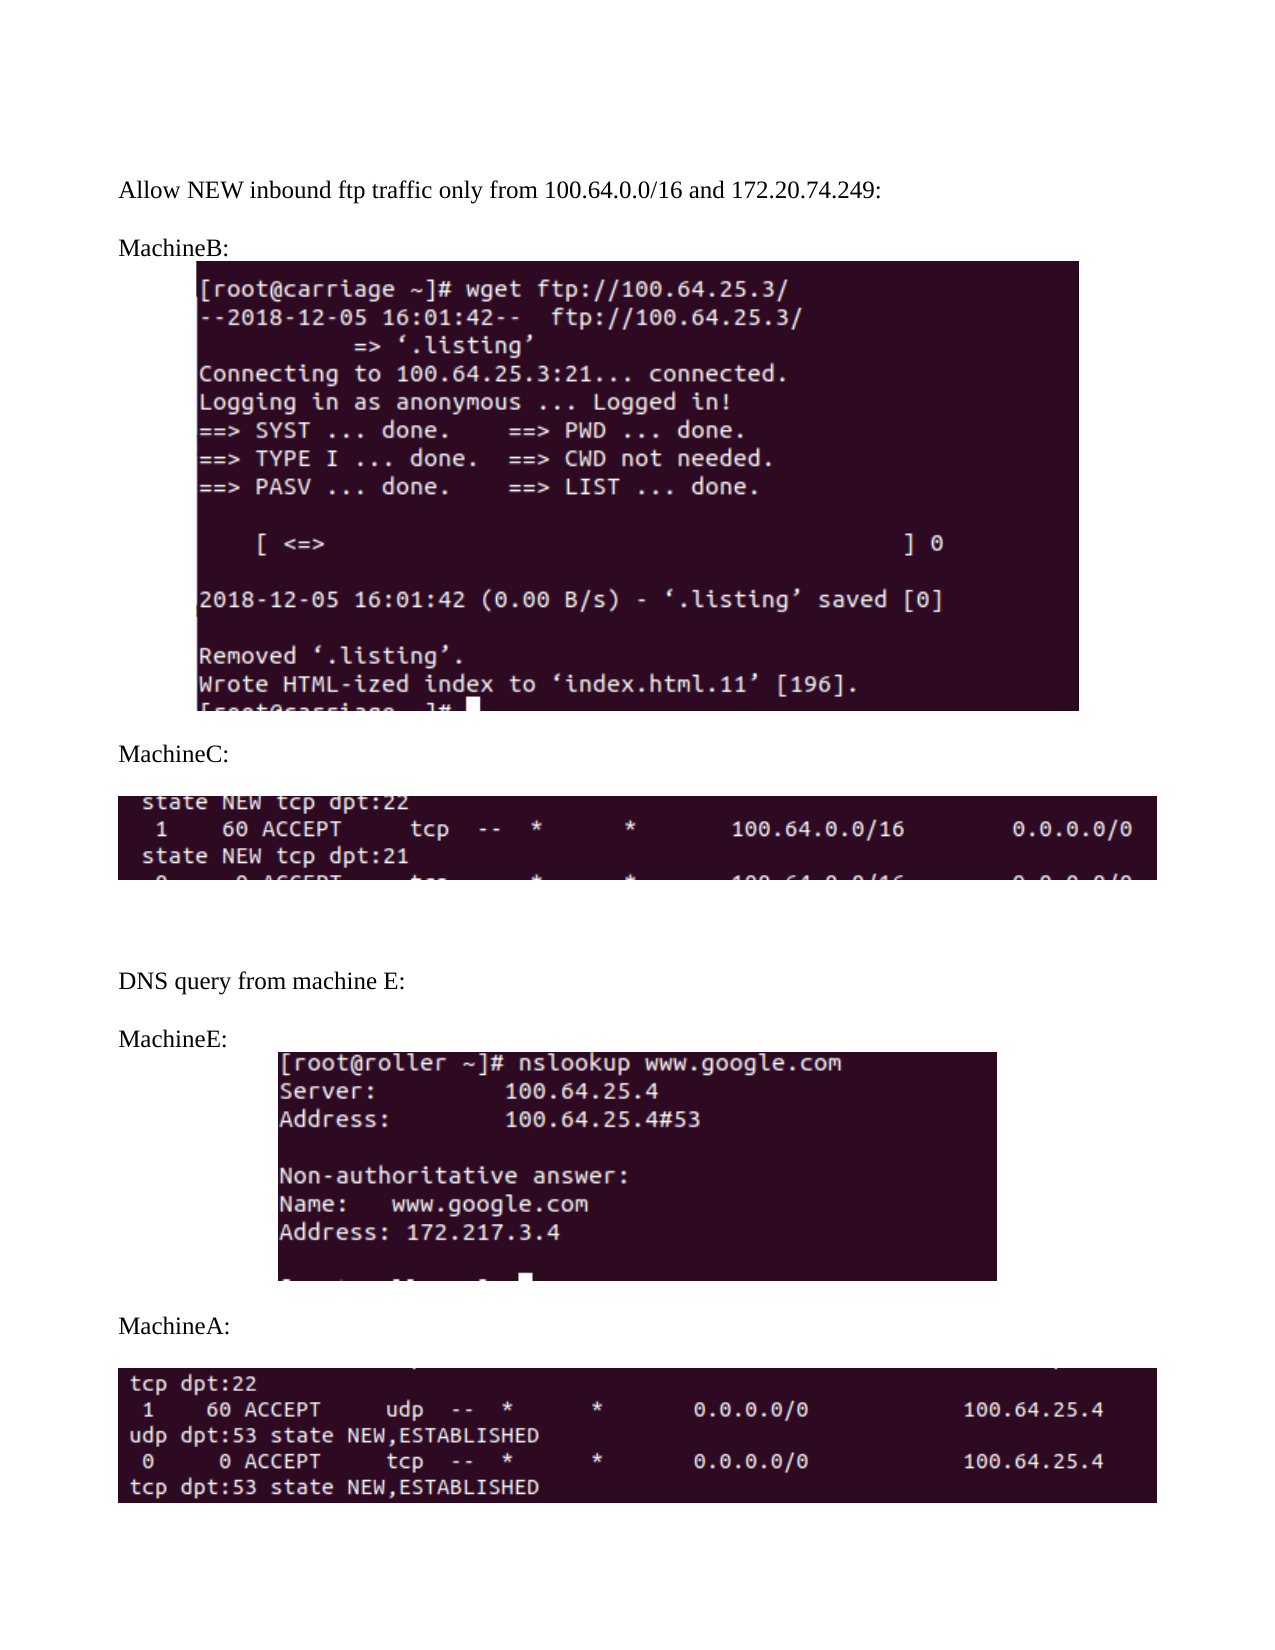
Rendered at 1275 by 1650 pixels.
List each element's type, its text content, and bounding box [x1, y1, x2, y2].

picture [196, 261, 1079, 711]
text MachineC: [118, 739, 1157, 768]
text MachineA: [118, 1311, 1157, 1340]
text DNS query from machine E: [118, 966, 1157, 995]
picture [118, 796, 1157, 880]
text MachineB: [118, 233, 1157, 262]
text MachineE: [118, 1024, 1157, 1052]
picture [278, 1052, 997, 1281]
picture [118, 1368, 1157, 1503]
text Allow NEW inbound ftp traffic only from 100.64.0.0/16 and 172.20.74.249: [118, 176, 1157, 204]
